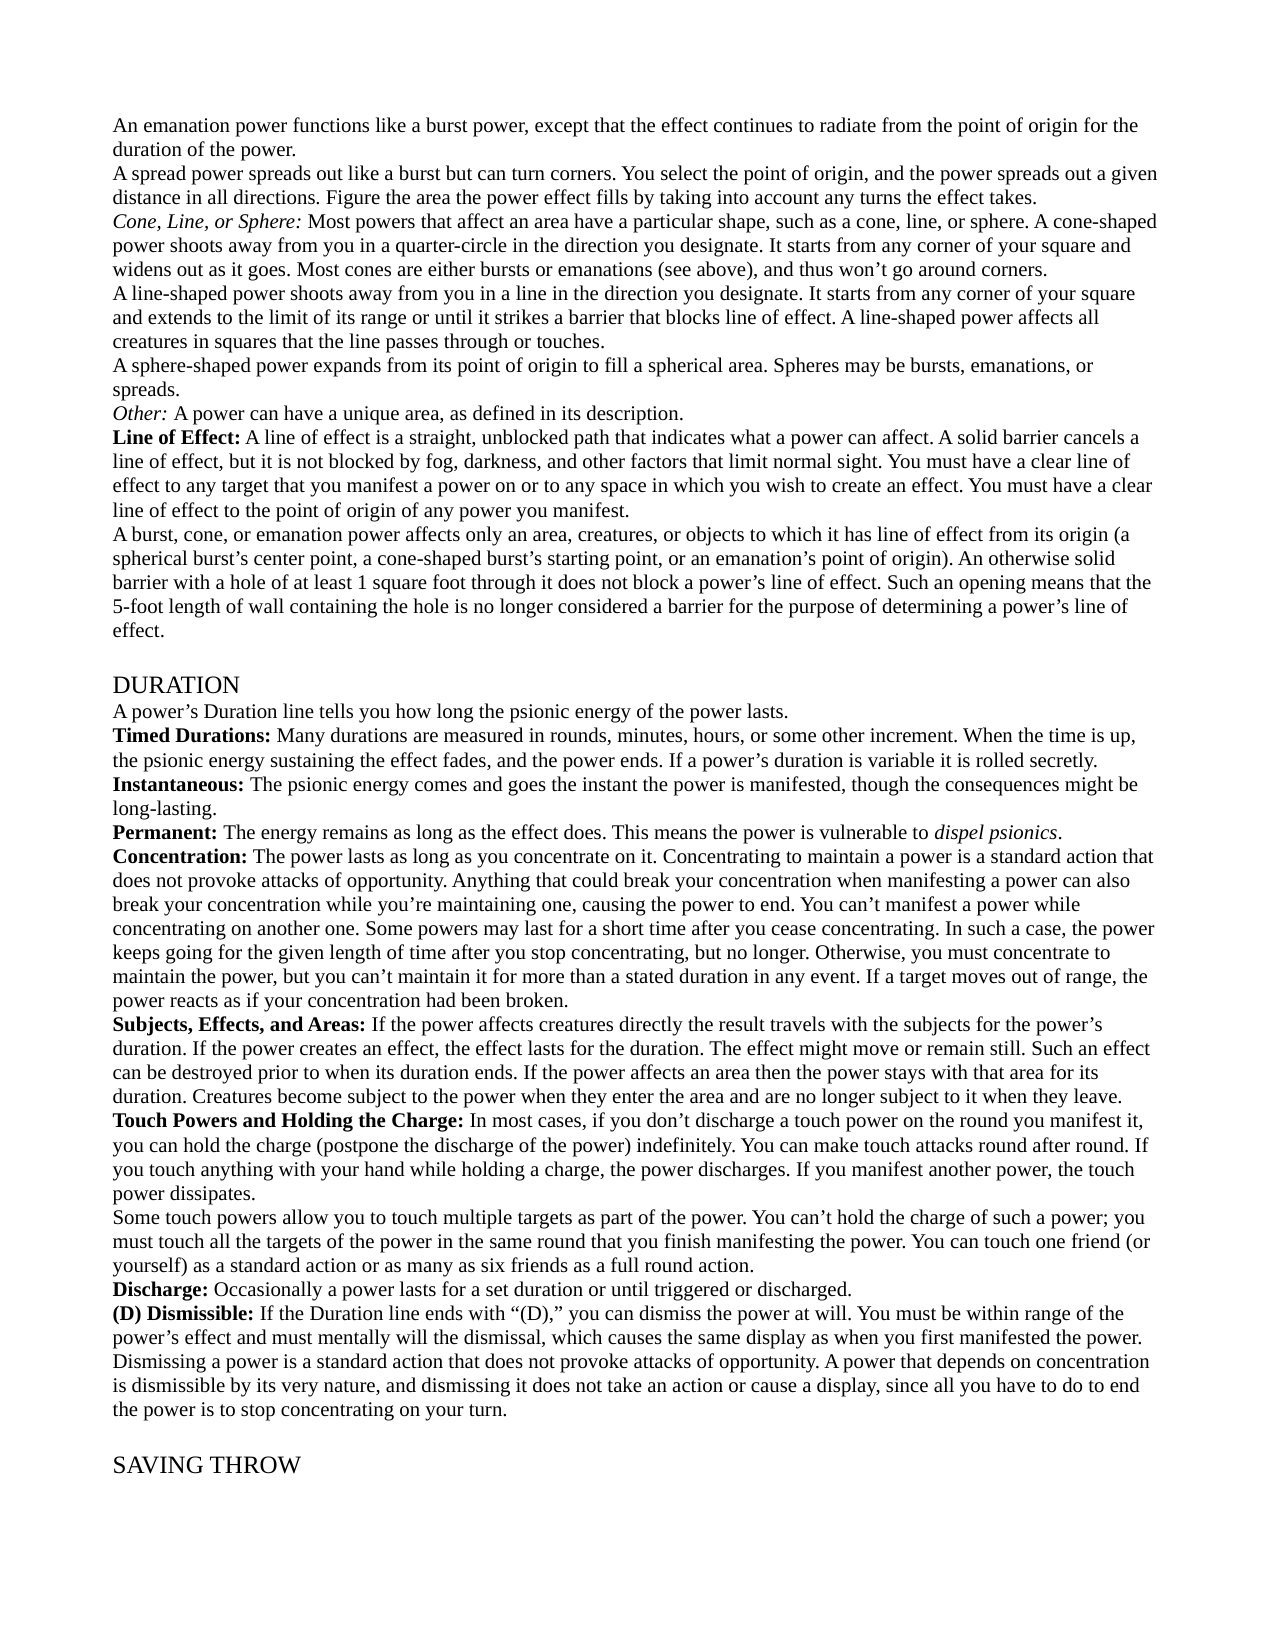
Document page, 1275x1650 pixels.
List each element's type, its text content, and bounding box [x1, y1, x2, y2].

text A sphere-shaped power expands from its point of origin to fill a spherical area. Spheres may be bursts, emanations, or spreads. [112, 353, 1162, 401]
text Line of Effect: A line of effect is a straight, unblocked path that indicates what a power can affect. A solid barrier cancels a line of effect, but it is not blocked by fog, darkness, and other factors that limit normal sight. You must have a clear line of effect to any target that you manifest a power on or to any space in which you wish to create an effect. You must have a clear line of effect to the point of origin of any power you manifest. [112, 425, 1162, 522]
text An emanation power functions like a burst power, except that the effect continues to radiate from the point of origin for the duration of the power. [112, 112, 1162, 161]
text SAVING THROW [112, 1450, 1162, 1479]
text A spread power spreads out like a burst but can turn corners. You select the point of origin, and the power spreads out a given distance in all directions. Figure the area the power effect fills by taking into account any turns the effect takes. [112, 161, 1162, 209]
text A power’s Duration line tells you how long the psionic energy of the power lasts. [112, 699, 1162, 723]
text A line-shaped power shoots away from you in a line in the direction you designate. It starts from any corner of your square and extends to the limit of its range or until it strikes a barrier that blocks line of effect. A line-shaped power affects all creatures in squares that the line passes through or touches. [112, 281, 1162, 353]
text Permanent: The energy remains as long as the effect does. This means the power is vulnerable to dispel psionics. [112, 820, 1162, 844]
text DURATION [112, 671, 1162, 699]
text Cone, Line, or Sphere: Most powers that affect an area have a particular shape, such as a cone, line, or sphere. A cone-shaped power shoots away from you in a quarter-circle in the direction you designate. It starts from any corner of your square and widens out as it goes. Most cones are either bursts or emanations (see above), and thus won’t go around corners. [112, 209, 1162, 281]
text Instantaneous: The psionic energy comes and goes the instant the power is manifested, though the consequences might be long-lasting. [112, 772, 1162, 820]
text Touch Powers and Holding the Charge: In most cases, if you don’t discharge a touch power on the round you manifest it, you can hold the charge (postpone the discharge of the power) indefinitely. You can make touch attacks round after round. If you touch anything with your hand while holding a charge, the power discharges. If you manifest another power, the touch power dissipates. [112, 1108, 1162, 1205]
text A burst, cone, or emanation power affects only an area, creatures, or objects to which it has line of effect from its origin (a spherical burst’s center point, a cone-shaped burst’s starting point, or an emanation’s point of origin). An otherwise solid barrier with a hole of at least 1 square foot through it does not block a power’s line of effect. Such an opening means that the 5-foot length of wall containing the hole is no longer considered a barrier for the purpose of determining a power’s line of effect. [112, 522, 1162, 642]
text Some touch powers allow you to touch multiple targets as part of the power. You can’t hold the charge of such a power; you must touch all the targets of the power in the same round that you finish manifesting the power. You can touch one friend (or yourself) as a standard action or as many as six friends as a full round action. [112, 1205, 1162, 1277]
text Discharge: Occasionally a power lasts for a set duration or until triggered or discharged. [112, 1277, 1162, 1301]
text Subjects, Effects, and Areas: If the power affects creatures directly the result travels with the subjects for the power’s duration. If the power creates an effect, the effect lasts for the duration. The effect might move or remain still. Such an effect can be destroyed prior to when its duration ends. If the power affects an area then the power stays with that area for its duration. Creatures become subject to the power when they enter the area and are no longer subject to it when they leave. [112, 1012, 1162, 1108]
text (D) Dismissible: If the Duration line ends with “(D),” you can dismiss the power at will. You must be within range of the power’s effect and must mentally will the dismissal, which causes the same display as when you first manifested the power. Dismissing a power is a standard action that does not provoke attacks of opportunity. A power that depends on concentration is dismissible by its very nature, and dismissing it does not take an action or cause a display, since all you have to do to end the power is to stop concentrating on your turn. [112, 1301, 1162, 1421]
text Other: A power can have a unique area, as defined in its description. [112, 401, 1162, 425]
text Concentration: The power lasts as long as you concentrate on it. Concentrating to maintain a power is a standard action that does not provoke attacks of opportunity. Anything that could break your concentration when manifesting a power can also break your concentration while you’re maintaining one, causing the power to end. You can’t manifest a power while concentrating on another one. Some powers may last for a short time after you cease concentrating. In such a case, the power keeps going for the given length of time after you stop concentrating, but no longer. Otherwise, you must concentrate to maintain the power, but you can’t maintain it for more than a stated duration in any event. If a target moves out of range, the power reacts as if your concentration had been broken. [112, 844, 1162, 1012]
text Timed Durations: Many durations are measured in rounds, minutes, hours, or some other increment. When the time is up, the psionic energy sustaining the effect fades, and the power ends. If a power’s duration is variable it is rolled secretly. [112, 723, 1162, 772]
